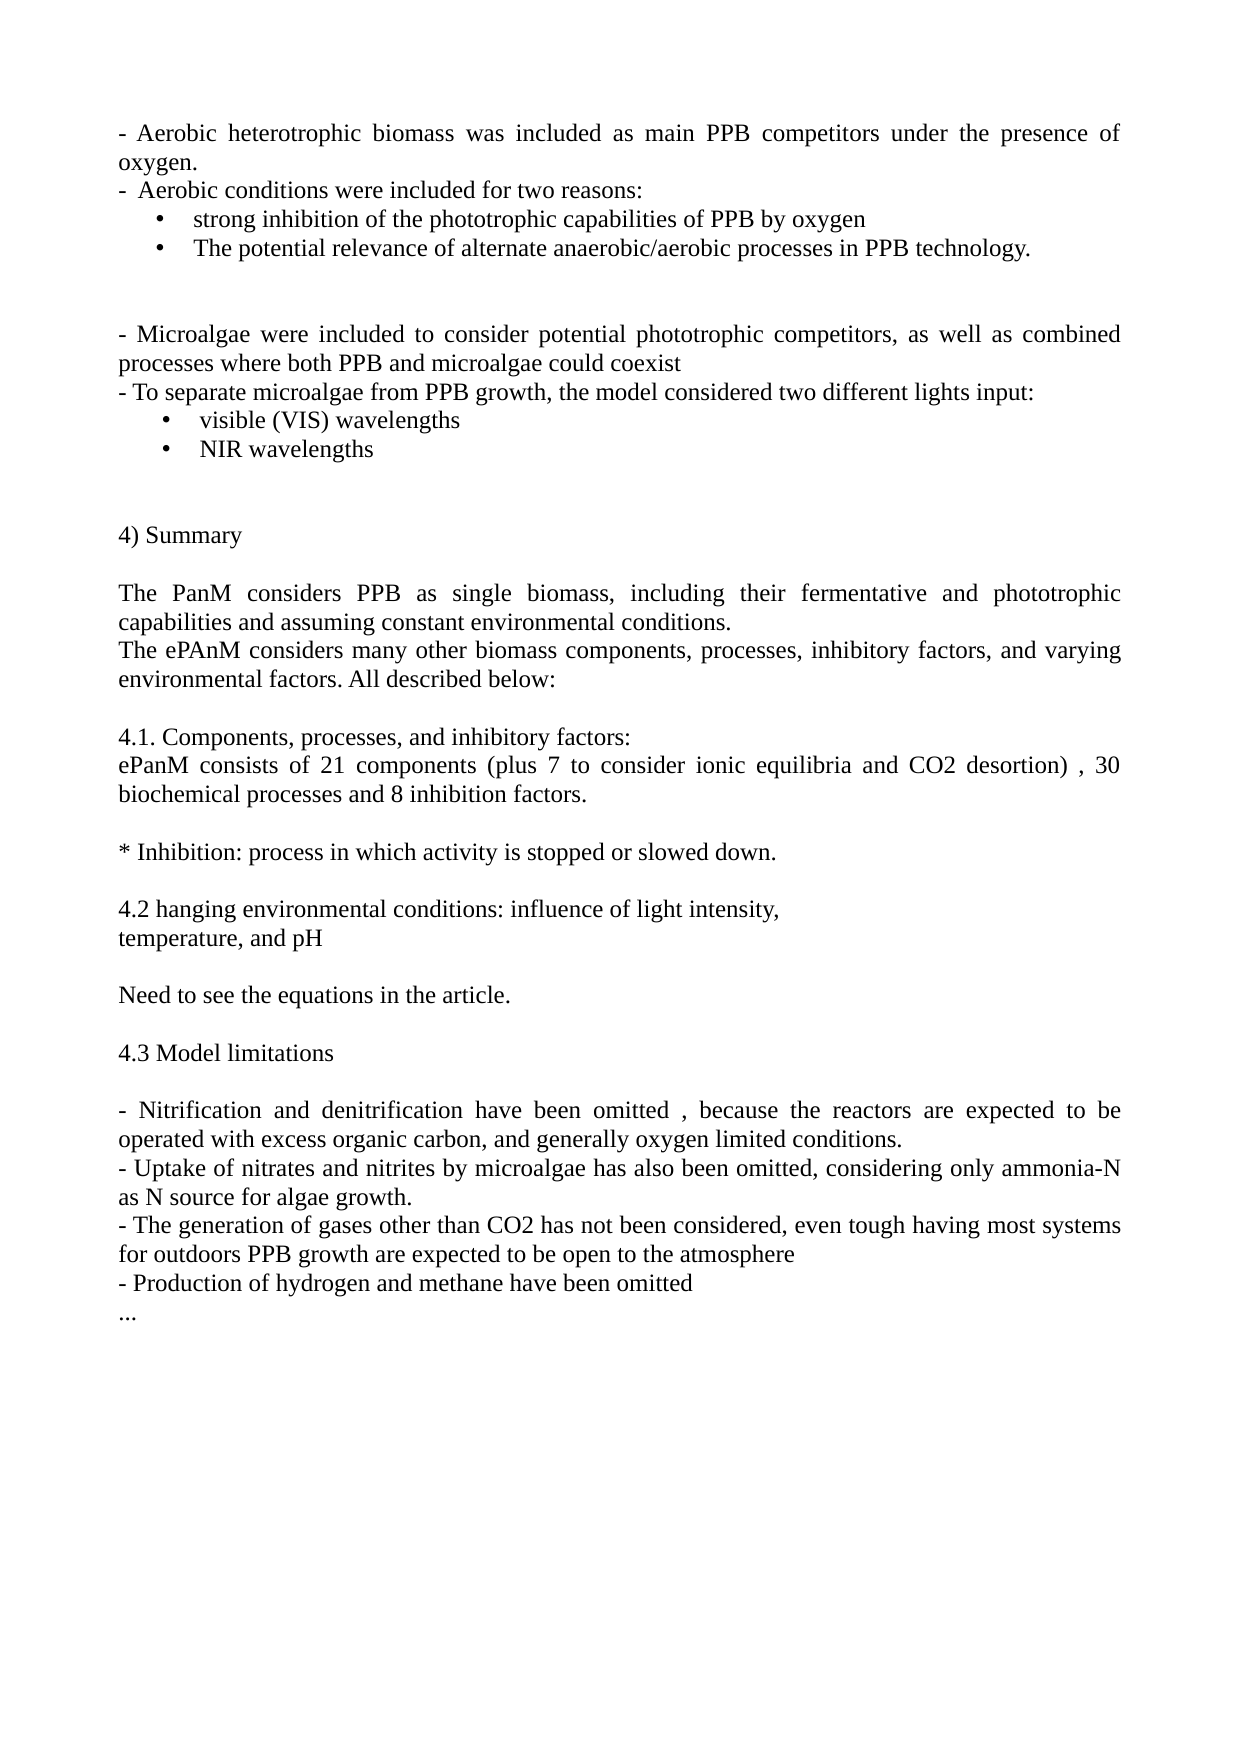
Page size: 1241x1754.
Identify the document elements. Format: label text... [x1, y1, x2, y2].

list NIR wavelengths [162, 434, 1122, 463]
text 4) Summary [118, 521, 1122, 549]
list strong inhibition of the phototrophic capabilities of PPB by oxygen [156, 204, 1122, 233]
text - Uptake of nitrates and nitrites by microalgae has also been omitted, considering only ammonia-N as N source for algae growth. [118, 1153, 1122, 1211]
text ePanM consists of 21 components (plus 7 to consider ionic equilibria and CO2 desortion) , 30 biochemical processes and 8 inhibition factors. [118, 751, 1122, 808]
text - Aerobic conditions were included for two reasons: [118, 176, 1122, 204]
list The potential relevance of alternate anaerobic/aerobic processes in PPB technology. [156, 233, 1122, 262]
text * Inhibition: process in which activity is stopped or slowed down. [118, 837, 1122, 866]
text The ePAnM considers many other biomass components, processes, inhibitory factors, and varying environmental factors. All described below: [118, 636, 1122, 693]
text - The generation of gases other than CO2 has not been considered, even tough having most systems for outdoors PPB growth are expected to be open to the atmosphere [118, 1211, 1122, 1268]
text 4.1. Components, processes, and inhibitory factors: [118, 722, 1122, 751]
text 4.2 hanging environmental conditions: influence of light intensity, [118, 894, 1122, 923]
text - Nitrification and denitrification have been omitted , because the reactors are expected to be operated with excess organic carbon, and generally oxygen limited conditions. [118, 1096, 1122, 1153]
text - Production of hydrogen and methane have been omitted [118, 1268, 1122, 1297]
text ... [118, 1297, 1122, 1326]
list visible (VIS) wavelengths [162, 406, 1122, 434]
text - To separate microalgae from PPB growth, the model considered two different lights input: [118, 377, 1122, 406]
text The PanM considers PPB as single biomass, including their fermentative and phototrophic capabilities and assuming constant environmental conditions. [118, 578, 1122, 636]
text 4.3 Model limitations [118, 1038, 1122, 1067]
text Need to see the equations in the article. [118, 981, 1122, 1009]
text - Microalgae were included to consider potential phototrophic competitors, as well as combined processes where both PPB and microalgae could coexist [118, 319, 1122, 377]
text - Aerobic heterotrophic biomass was included as main PPB competitors under the presence of oxygen. [118, 118, 1122, 176]
text temperature, and pH [118, 923, 1122, 952]
